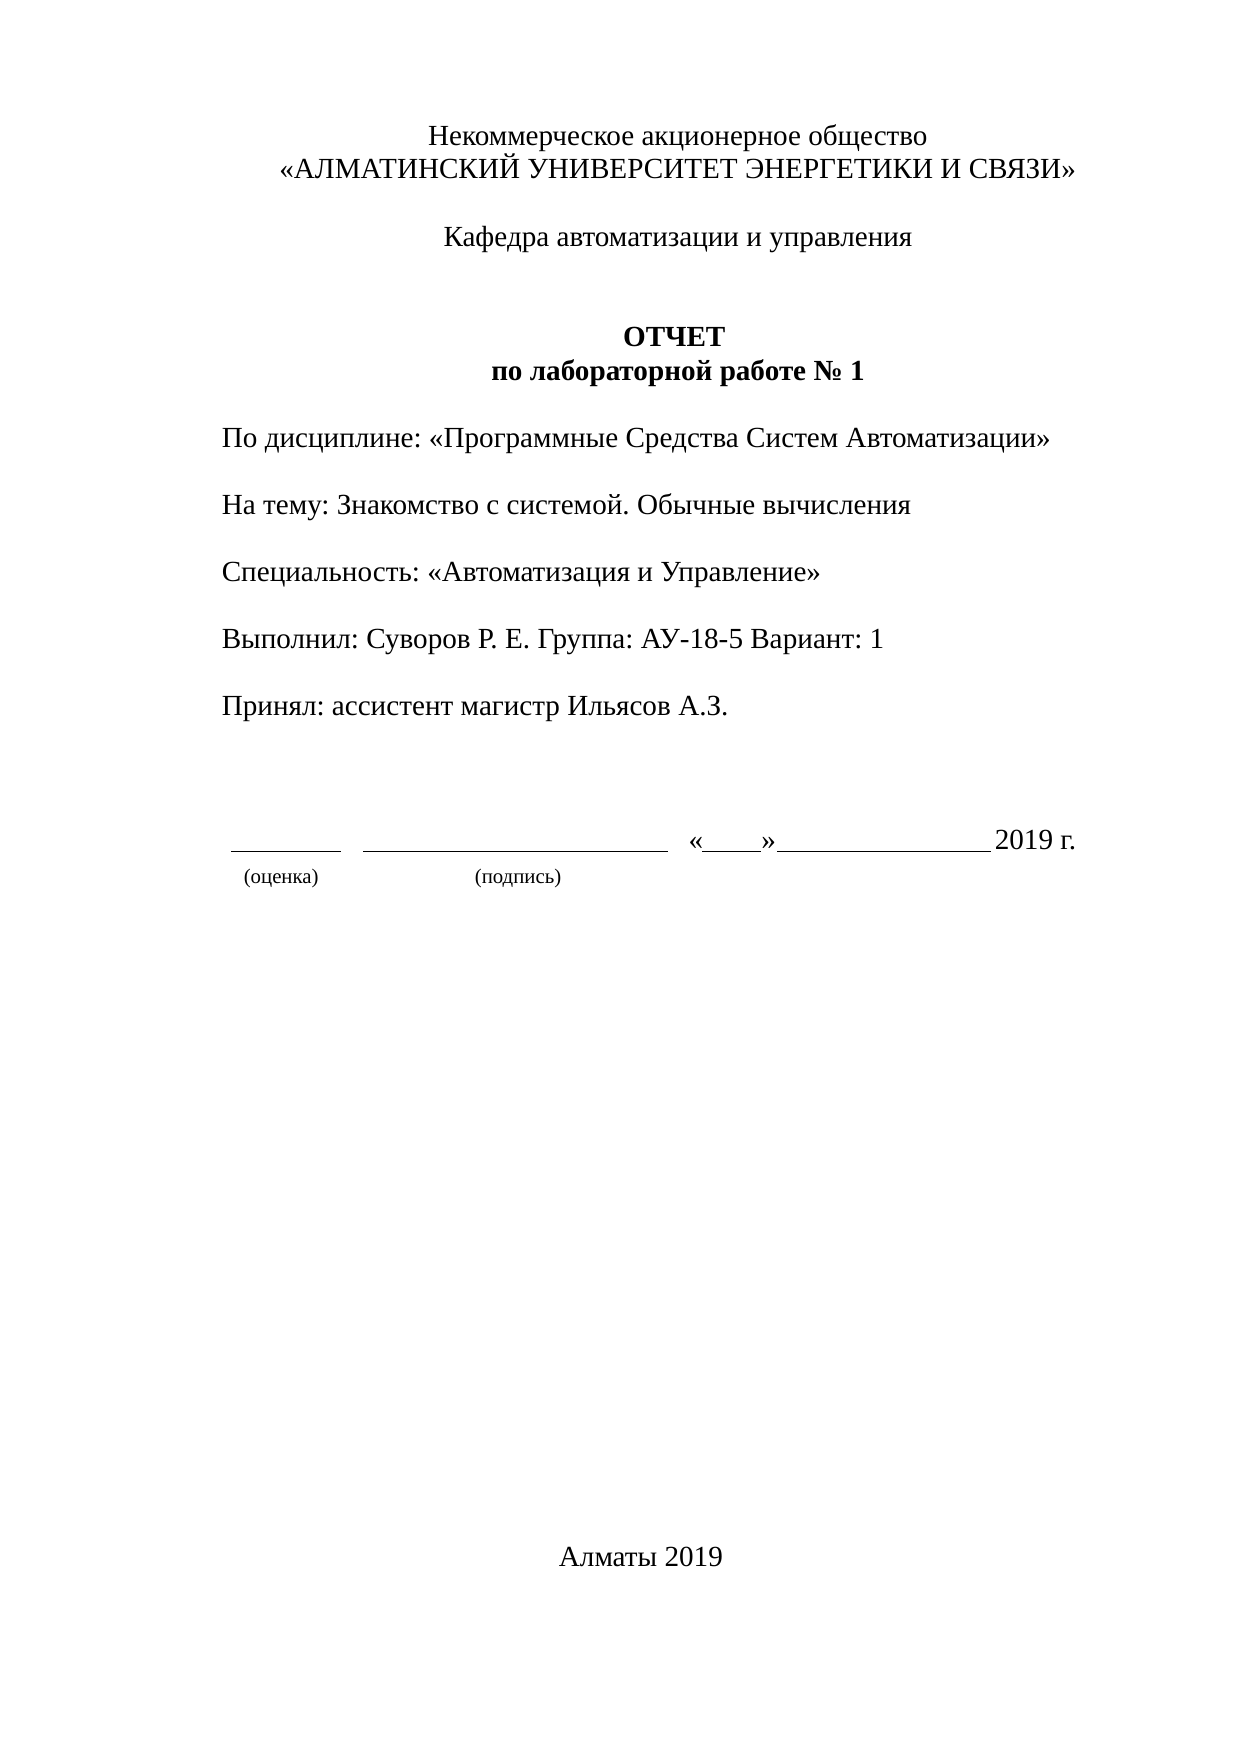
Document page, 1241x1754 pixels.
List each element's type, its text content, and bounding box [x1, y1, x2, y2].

text по лабораторной работе № 1 [148, 353, 1134, 386]
text (оценка) (подпись) [148, 856, 1134, 889]
text Специальность: «Автоматизация и Управление» [148, 554, 1134, 588]
text На тему: Знакомство с системой. Обычные вычисления [148, 487, 1134, 521]
text ОТЧЕТ [148, 319, 1134, 353]
text По дисциплине: «Программные Средства Систем Автоматизации» [148, 420, 1134, 453]
text Некоммерческое акционерное общество [148, 118, 1134, 152]
text «АЛМАТИНСКИЙ УНИВЕРСИТЕТ ЭНЕРГЕТИКИ И СВЯЗИ» [148, 152, 1134, 185]
text « » 2019 г. [148, 822, 1134, 856]
text Выполнил: Суворов Р. Е. Группа: АУ-18-5 Вариант: 1 [148, 621, 1134, 655]
text Кафедра автоматизации и управления [148, 219, 1134, 252]
text Принял: ассистент магистр Ильясов А.З. [148, 688, 1134, 722]
text Алматы 2019 [148, 1539, 1134, 1573]
